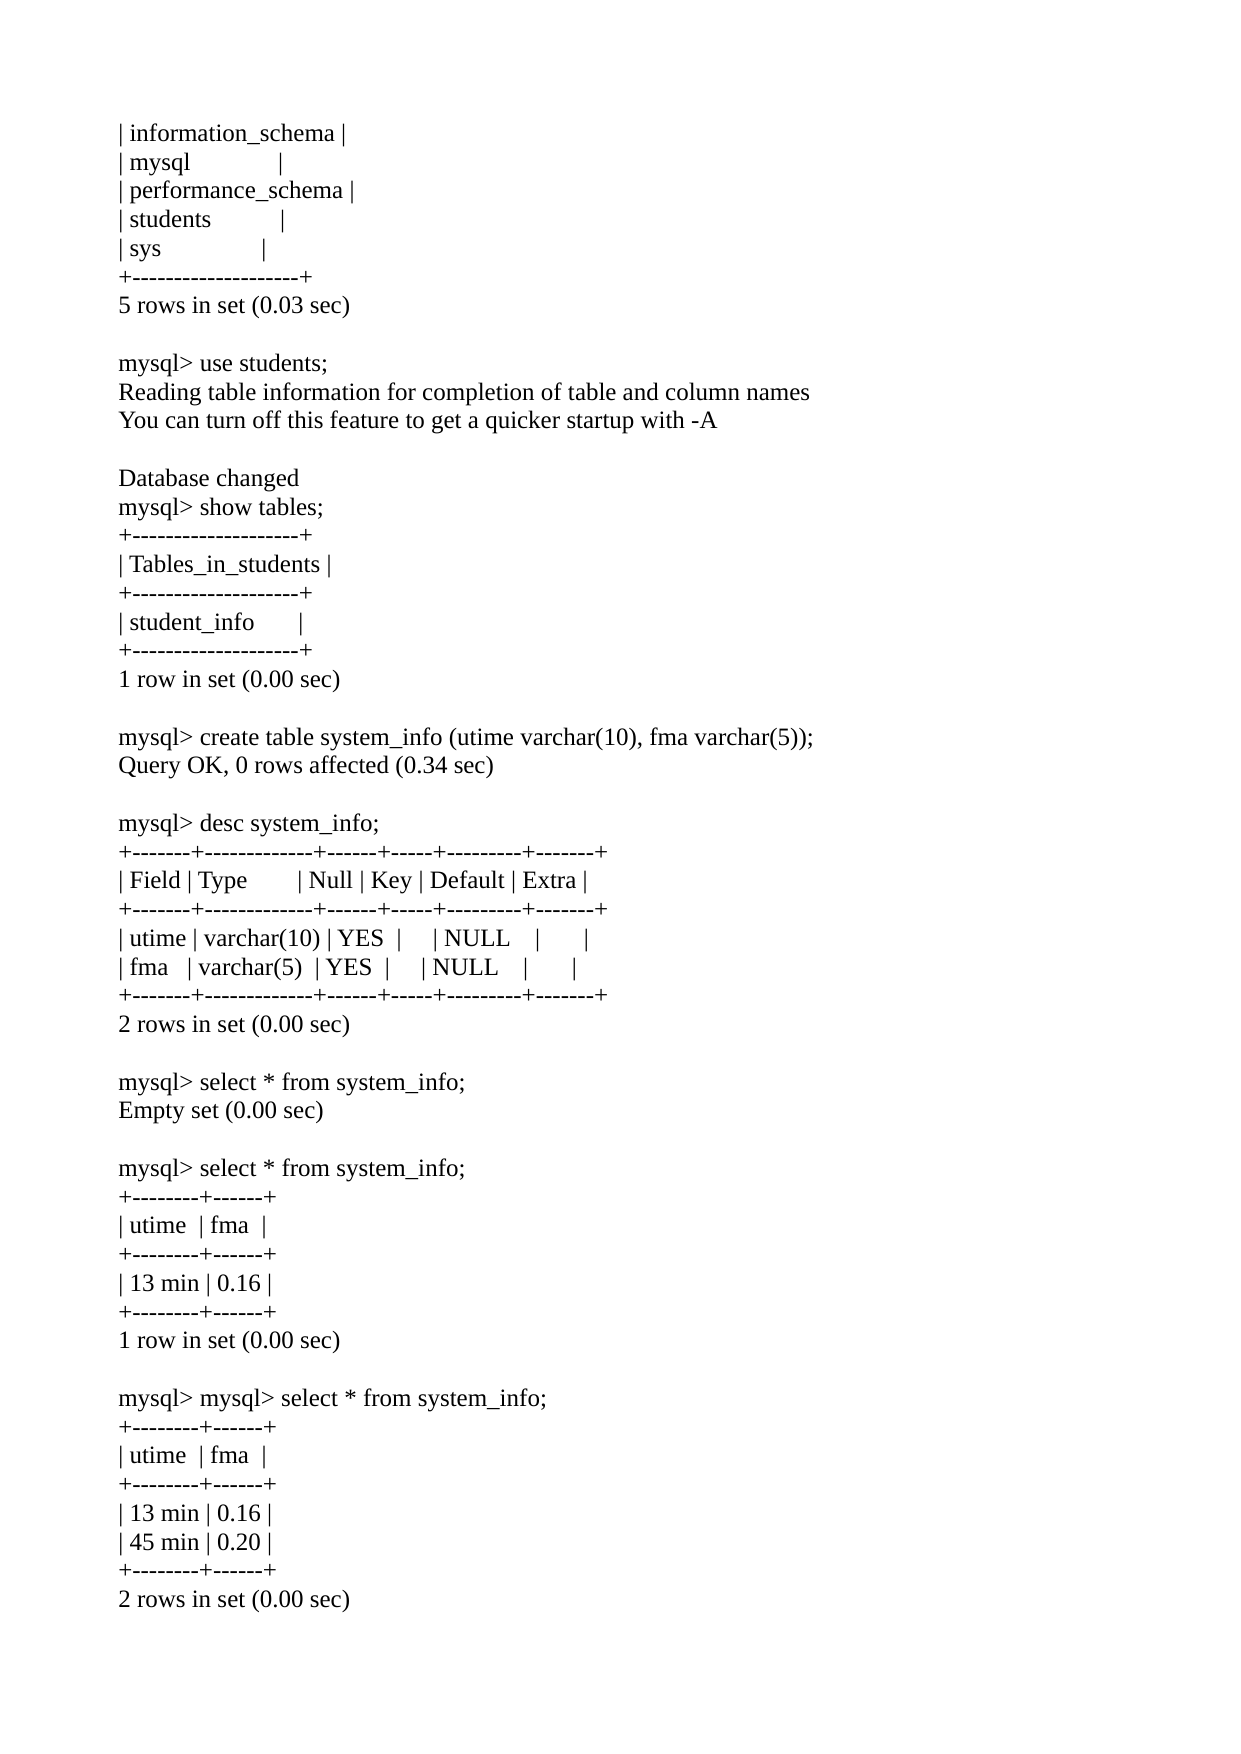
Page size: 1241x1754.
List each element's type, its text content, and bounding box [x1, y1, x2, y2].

text +--------+------+ [118, 1556, 1122, 1584]
text | sys | [118, 233, 1122, 262]
text mysql> select * from system_info; [118, 1067, 1122, 1096]
text | utime | fma | [118, 1441, 1122, 1469]
text 1 row in set (0.00 sec) [118, 664, 1122, 693]
text | 13 min | 0.16 | [118, 1268, 1122, 1297]
text | utime | fma | [118, 1211, 1122, 1239]
text 1 row in set (0.00 sec) [118, 1326, 1122, 1354]
text mysql> create table system_info (utime varchar(10), fma varchar(5)); [118, 722, 1122, 751]
text +--------------------+ [118, 262, 1122, 291]
text +--------+------+ [118, 1182, 1122, 1211]
text | utime | varchar(10) | YES | | NULL | | [118, 923, 1122, 952]
text 2 rows in set (0.00 sec) [118, 1584, 1122, 1613]
text Database changed [118, 463, 1122, 492]
text | mysql | [118, 147, 1122, 176]
text mysql> use students; [118, 348, 1122, 377]
text | student_info | [118, 607, 1122, 636]
text +--------------------+ [118, 521, 1122, 549]
text You can turn off this feature to get a quicker startup with -A [118, 406, 1122, 434]
text Empty set (0.00 sec) [118, 1096, 1122, 1124]
text +--------------------+ [118, 636, 1122, 664]
text +--------+------+ [118, 1469, 1122, 1498]
text +--------+------+ [118, 1239, 1122, 1268]
text | students | [118, 204, 1122, 233]
text +--------------------+ [118, 578, 1122, 607]
text | performance_schema | [118, 176, 1122, 204]
text | 45 min | 0.20 | [118, 1527, 1122, 1556]
text mysql> show tables; [118, 492, 1122, 521]
text | 13 min | 0.16 | [118, 1498, 1122, 1527]
text | information_schema | [118, 118, 1122, 147]
text 2 rows in set (0.00 sec) [118, 1009, 1122, 1038]
text +-------+-------------+------+-----+---------+-------+ [118, 894, 1122, 923]
text | Field | Type | Null | Key | Default | Extra | [118, 866, 1122, 894]
text | Tables_in_students | [118, 549, 1122, 578]
text mysql> mysql> select * from system_info; [118, 1383, 1122, 1412]
text Query OK, 0 rows affected (0.34 sec) [118, 751, 1122, 779]
text mysql> select * from system_info; [118, 1153, 1122, 1182]
text +--------+------+ [118, 1412, 1122, 1441]
text | fma | varchar(5) | YES | | NULL | | [118, 952, 1122, 981]
text mysql> desc system_info; [118, 808, 1122, 837]
text +-------+-------------+------+-----+---------+-------+ [118, 981, 1122, 1009]
text 5 rows in set (0.03 sec) [118, 291, 1122, 319]
text +-------+-------------+------+-----+---------+-------+ [118, 837, 1122, 866]
text +--------+------+ [118, 1297, 1122, 1326]
text Reading table information for completion of table and column names [118, 377, 1122, 406]
